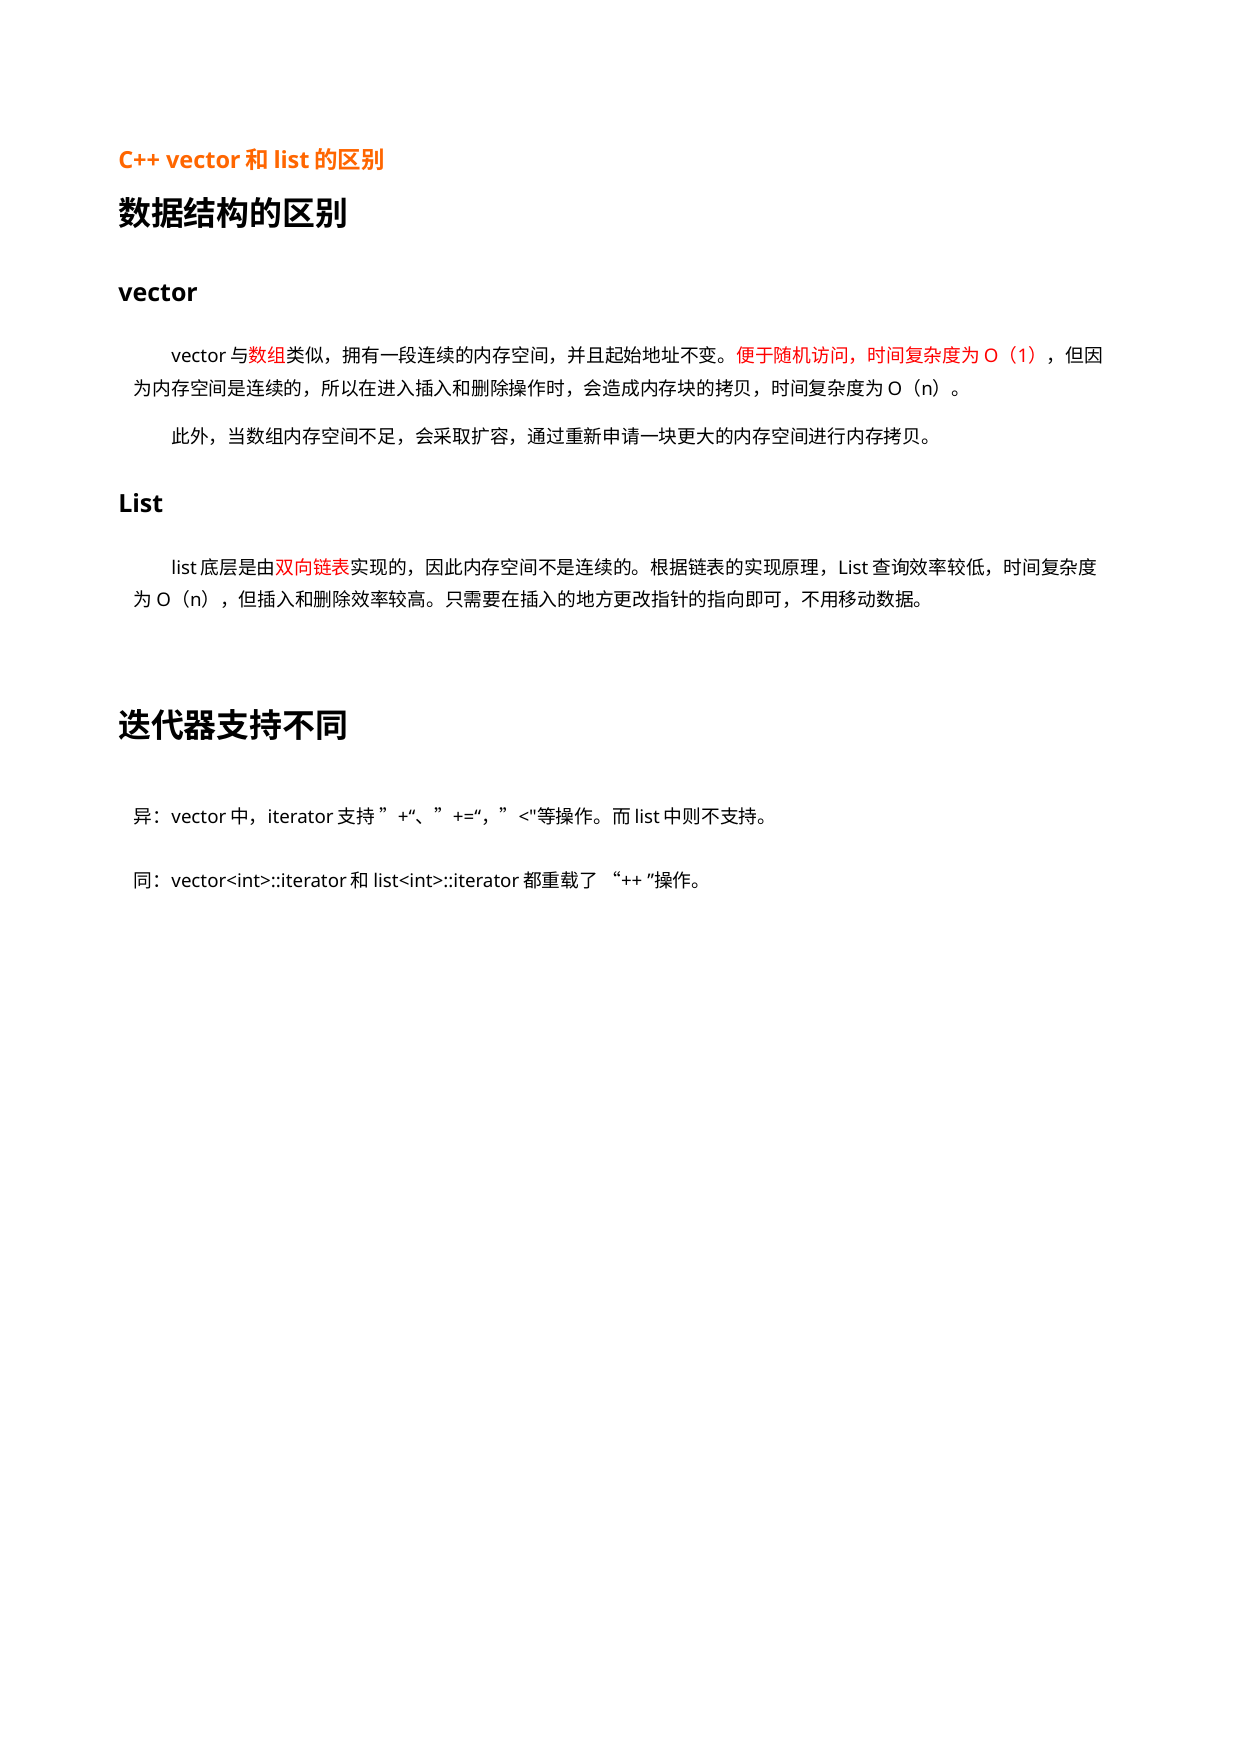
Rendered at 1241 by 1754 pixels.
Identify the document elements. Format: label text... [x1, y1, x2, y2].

text 同：vector<int>::iterator和list<int>::iterator都重载了 “++ ”操作。 [134, 865, 1106, 893]
subtitle 数据结构的区别 [118, 188, 1122, 235]
text list底层是由双向链表实现的，因此内存空间不是连续的。根据链表的实现原理，List查询效率较低，时间复杂度为O（n），但插入和删除效率较高。只需要在插入的地方更改指针的指向即可，不用移动数据。 [134, 552, 1106, 612]
text vector与数组类似，拥有一段连续的内存空间，并且起始地址不变。便于随机访问，时间复杂度为O（1），但因为内存空间是连续的，所以在进入插入和删除操作时，会造成内存块的拷贝，时间复杂度为O（n）。 [134, 341, 1106, 401]
text 异：vector中，iterator支持 ”+“、”+=“，”<"等操作。而list中则不支持。 [134, 802, 1106, 829]
subtitle List [118, 486, 1122, 520]
subtitle vector [118, 274, 1122, 308]
subtitle C++ vector和list的区别 [118, 143, 1122, 175]
text 此外，当数组内存空间不足，会采取扩容，通过重新申请一块更大的内存空间进行内存拷贝。 [134, 422, 1106, 449]
subtitle 迭代器支持不同 [118, 699, 1122, 747]
